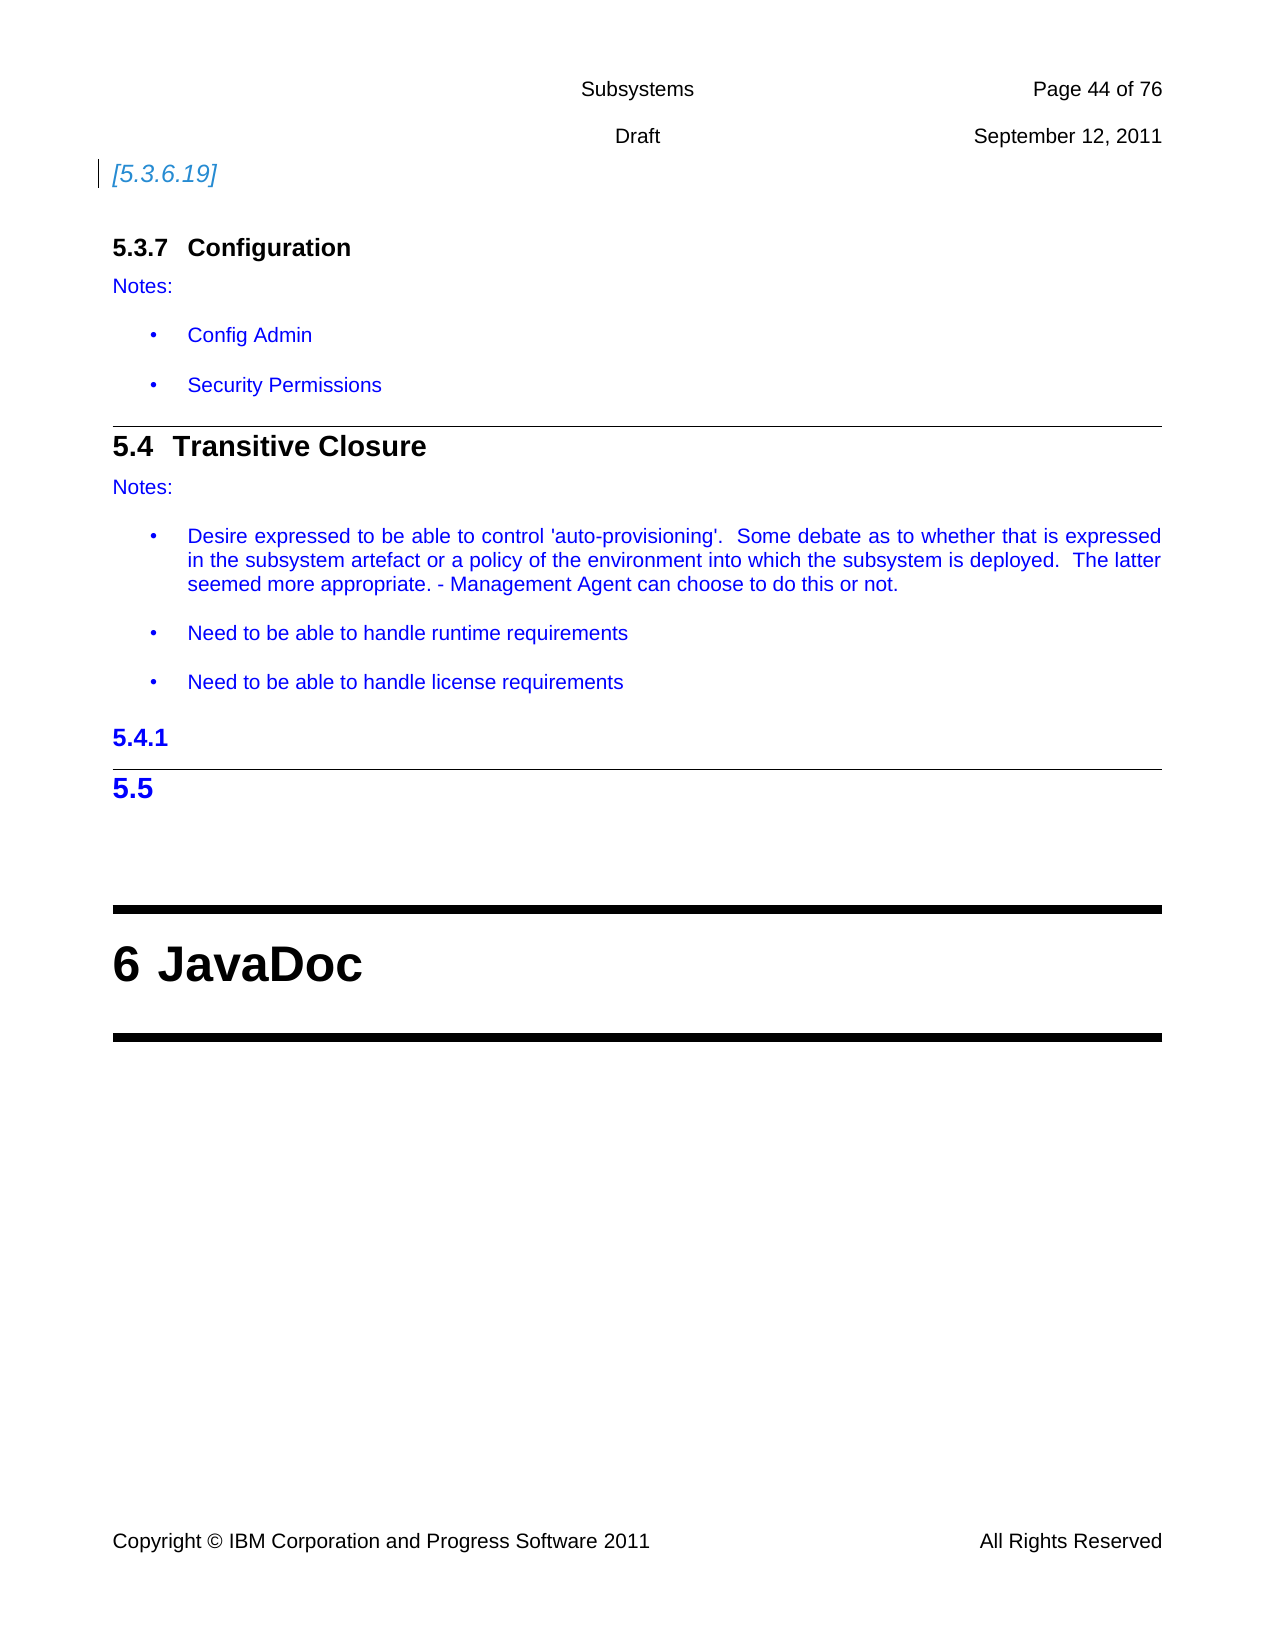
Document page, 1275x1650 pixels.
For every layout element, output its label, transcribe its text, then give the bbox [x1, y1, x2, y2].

subtitle Transitive Closure [112, 427, 1162, 462]
list Desire expressed to be able to control 'auto-provisioning'. Some debate as to whether that is expressed in the subsystem artefact or a policy of the environment into which the subsystem is deployed. The latter seemed more appropriate. - Management Agent can choose to do this or not. [150, 524, 1162, 596]
list Security Permissions [150, 372, 1162, 396]
text Notes: [112, 274, 1162, 298]
subtitle JavaDoc [112, 906, 1162, 1042]
list Config Admin [150, 323, 1162, 347]
list Need to be able to handle license requirements [150, 670, 1162, 694]
subtitle Configuration [112, 233, 1162, 262]
list Need to be able to handle runtime requirements [150, 621, 1162, 645]
text Notes: [112, 475, 1162, 499]
